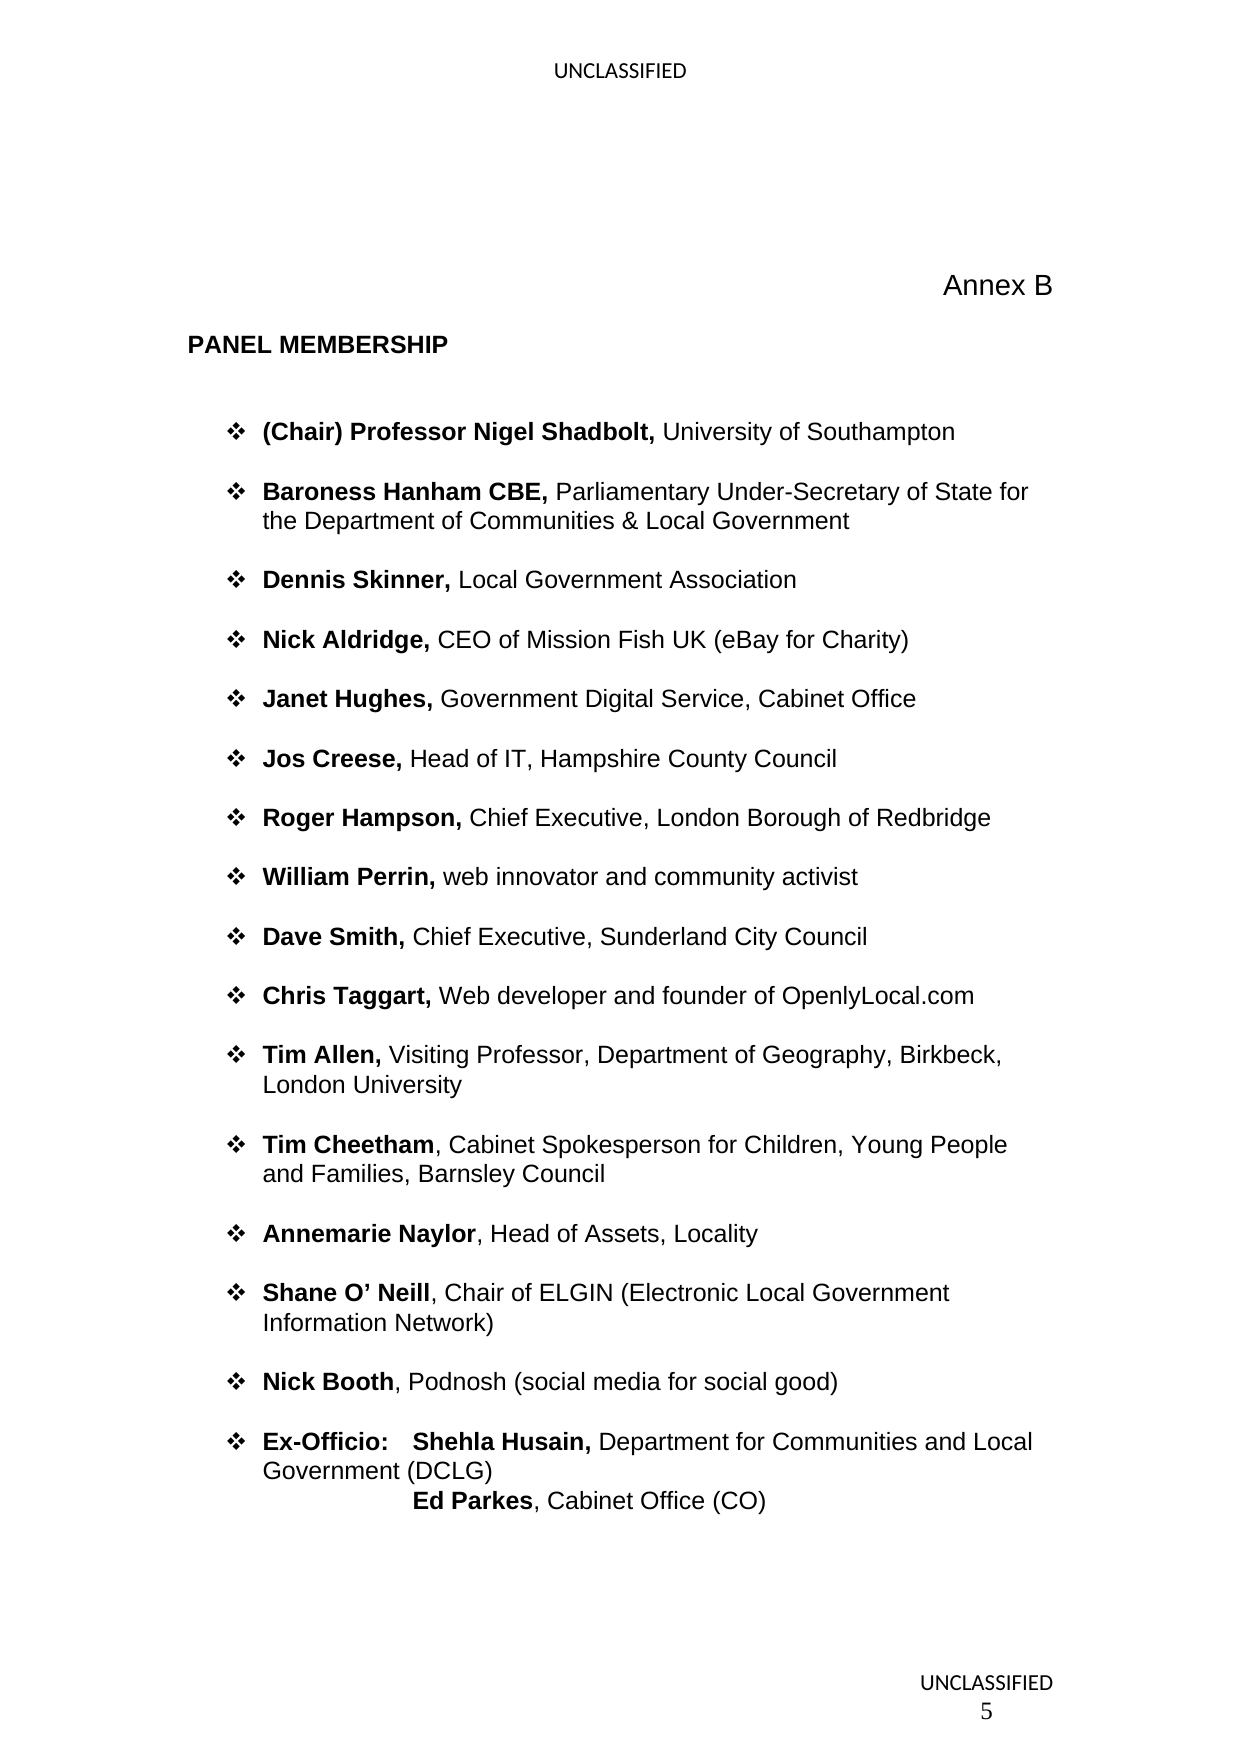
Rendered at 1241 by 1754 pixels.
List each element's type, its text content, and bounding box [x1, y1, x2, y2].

list Roger Hampson, Chief Executive, London Borough of Redbridge [225, 802, 1053, 832]
list Tim Cheetham, Cabinet Spokesperson for Children, Young People and Families, Barnsley Council [225, 1129, 1053, 1188]
text Annex B [187, 268, 1053, 301]
list Annemarie Naylor, Head of Assets, Locality [225, 1218, 1053, 1247]
list Shane O’ Neill, Chair of ELGIN (Electronic Local Government Information Network) [225, 1277, 1053, 1337]
text PANEL MEMBERSHIP [187, 330, 1053, 359]
list Nick Booth, Podnosh (social media for social good) [225, 1366, 1053, 1396]
list Chris Taggart, Web developer and founder of OpenlyLocal.com [225, 980, 1053, 1010]
list William Perrin, web innovator and community activist [225, 862, 1053, 891]
list Dave Smith, Chief Executive, Sunderland City Council [225, 921, 1053, 951]
list Nick Aldridge, CEO of Mission Fish UK (eBay for Charity) [225, 624, 1053, 654]
list Tim Allen, Visiting Professor, Department of Geography, Birkbeck, London University [225, 1040, 1053, 1099]
list Dennis Skinner, Local Government Association [225, 565, 1053, 594]
list Janet Hughes, Government Digital Service, Cabinet Office [225, 683, 1053, 713]
list Baroness Hanham CBE, Parliamentary Under-Secretary of State for the Department of Communities & Local Government [225, 476, 1053, 535]
list Ex-Officio: Shehla Husain, Department for Communities and Local Government (DCLG) [225, 1426, 1053, 1485]
list Jos Creese, Head of IT, Hampshire County Council [225, 743, 1053, 772]
text Ed Parkes, Cabinet Office (CO) [337, 1485, 1053, 1515]
list (Chair) Professor Nigel Shadbolt, University of Southampton [225, 416, 1053, 446]
